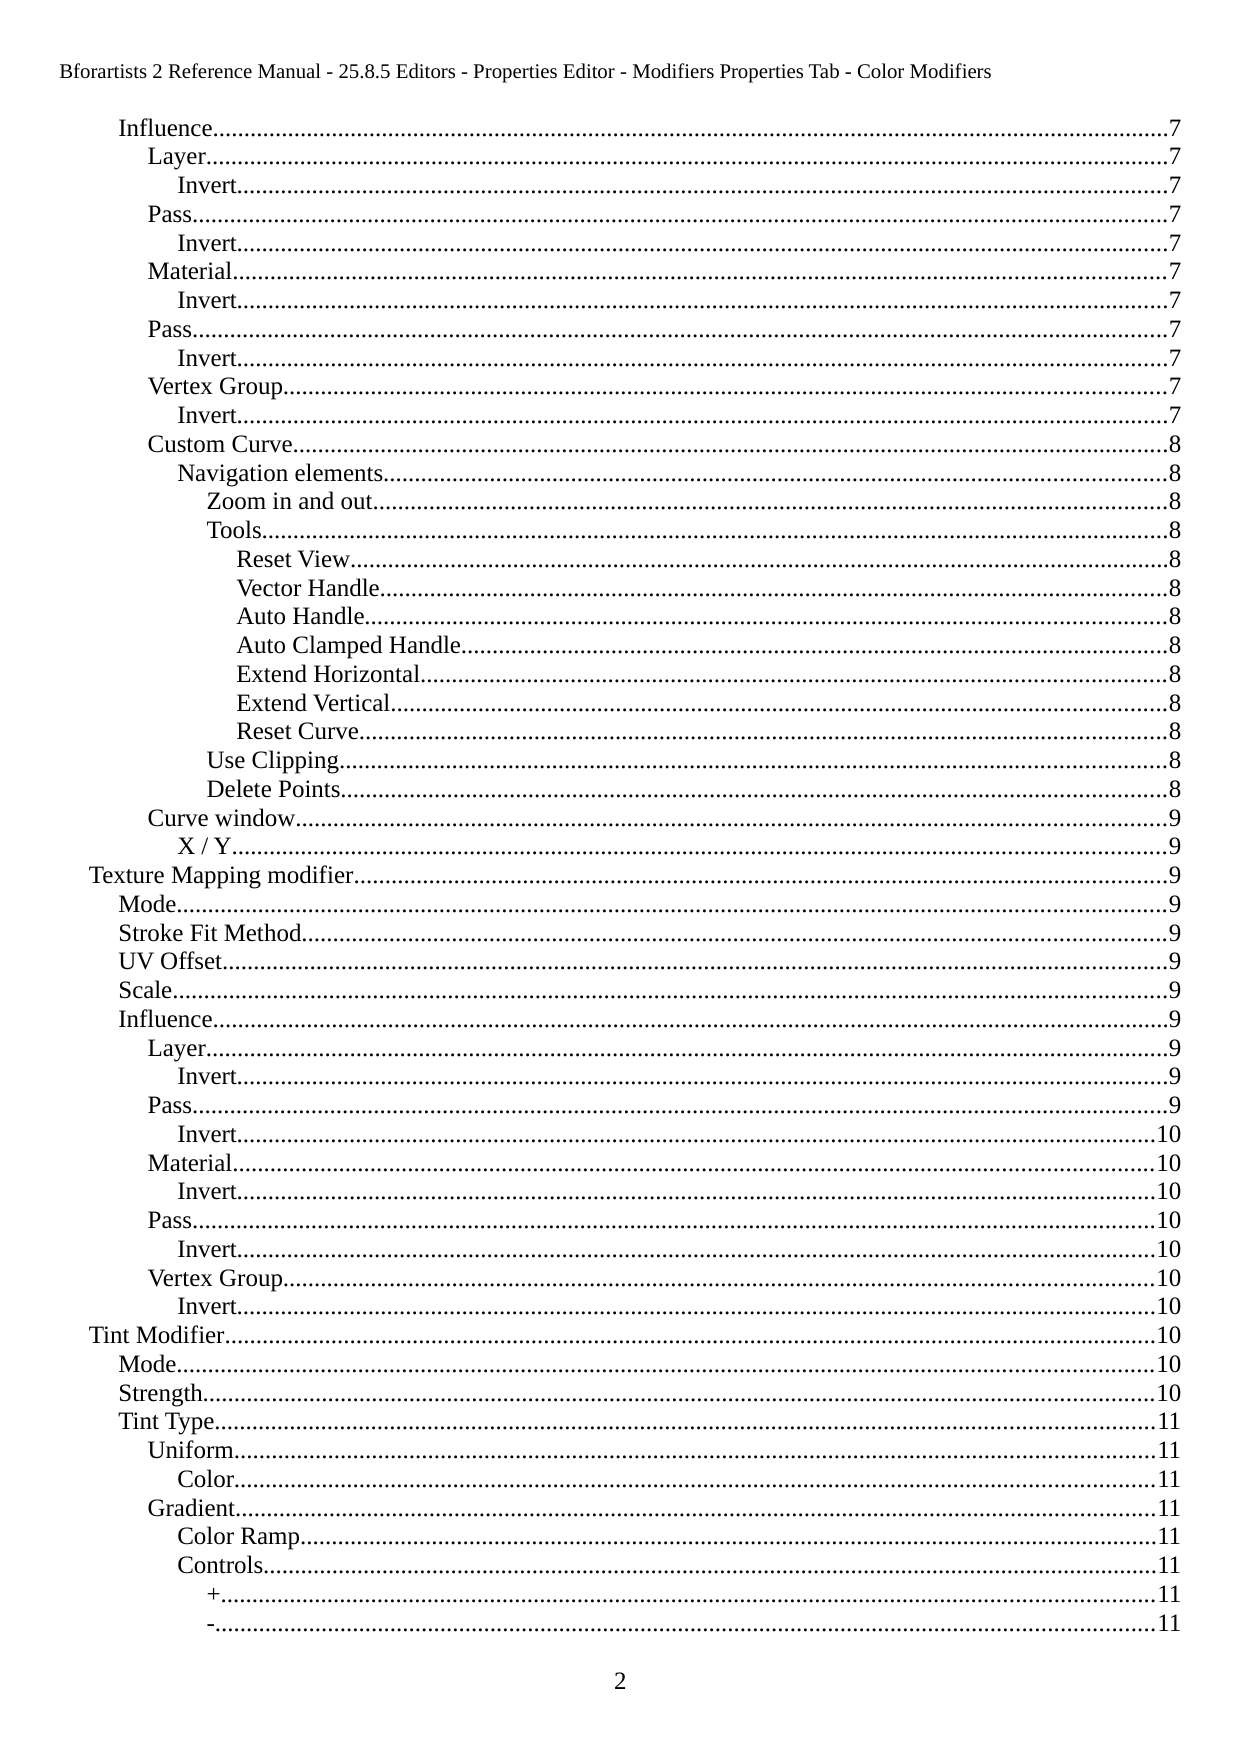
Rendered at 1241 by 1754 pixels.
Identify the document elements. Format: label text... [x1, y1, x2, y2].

text Invert 10 [177, 1234, 1181, 1263]
text X / Y 9 [177, 831, 1181, 860]
text Layer 7 [147, 141, 1181, 170]
text Pass 10 [147, 1205, 1181, 1234]
text Mode 10 [118, 1349, 1181, 1378]
text Reset View 8 [236, 544, 1181, 573]
text Uniform 11 [147, 1435, 1181, 1464]
text Vertex Group 10 [147, 1263, 1181, 1291]
text Tint Modifier 10 [88, 1320, 1181, 1349]
text Invert 7 [177, 285, 1181, 314]
text Stroke Fit Method 9 [118, 918, 1181, 946]
text Color Ramp 11 [177, 1521, 1181, 1550]
text Texture Mapping modifier 9 [88, 860, 1181, 889]
text Use Clipping 8 [206, 745, 1181, 774]
text Invert 7 [177, 170, 1181, 199]
text Extend Horizontal 8 [236, 659, 1181, 688]
text Auto Handle 8 [236, 601, 1181, 630]
text Zoom in and out 8 [206, 486, 1181, 515]
text Mode 9 [118, 889, 1181, 918]
text Layer 9 [147, 1033, 1181, 1061]
text Invert 7 [177, 343, 1181, 371]
text Strength 10 [118, 1378, 1181, 1406]
text Influence 9 [118, 1004, 1181, 1033]
text Invert 10 [177, 1119, 1181, 1148]
text Scale 9 [118, 975, 1181, 1004]
text Invert 7 [177, 228, 1181, 256]
text Invert 7 [177, 400, 1181, 429]
text Auto Clamped Handle 8 [236, 630, 1181, 659]
text Pass 7 [147, 314, 1181, 343]
text Vertex Group 7 [147, 371, 1181, 400]
text Pass 7 [147, 199, 1181, 228]
text Tools 8 [206, 515, 1181, 544]
text Custom Curve 8 [147, 429, 1181, 458]
text Curve window 9 [147, 803, 1181, 831]
text Color 11 [177, 1464, 1181, 1493]
text Pass 9 [147, 1090, 1181, 1119]
text Invert 9 [177, 1061, 1181, 1090]
text Controls 11 [177, 1550, 1181, 1579]
text - 11 [206, 1608, 1181, 1636]
text Reset Curve 8 [236, 716, 1181, 745]
text Invert 10 [177, 1176, 1181, 1205]
text Vector Handle 8 [236, 573, 1181, 601]
text Tint Type 11 [118, 1406, 1181, 1435]
text Material 7 [147, 256, 1181, 285]
text Gradient 11 [147, 1493, 1181, 1521]
text + 11 [206, 1579, 1181, 1608]
text Material 10 [147, 1148, 1181, 1176]
text UV Offset 9 [118, 946, 1181, 975]
text Invert 10 [177, 1291, 1181, 1320]
text Influence 7 [118, 113, 1181, 141]
text Extend Vertical 8 [236, 688, 1181, 716]
text Navigation elements 8 [177, 458, 1181, 486]
text Delete Points 8 [206, 774, 1181, 803]
